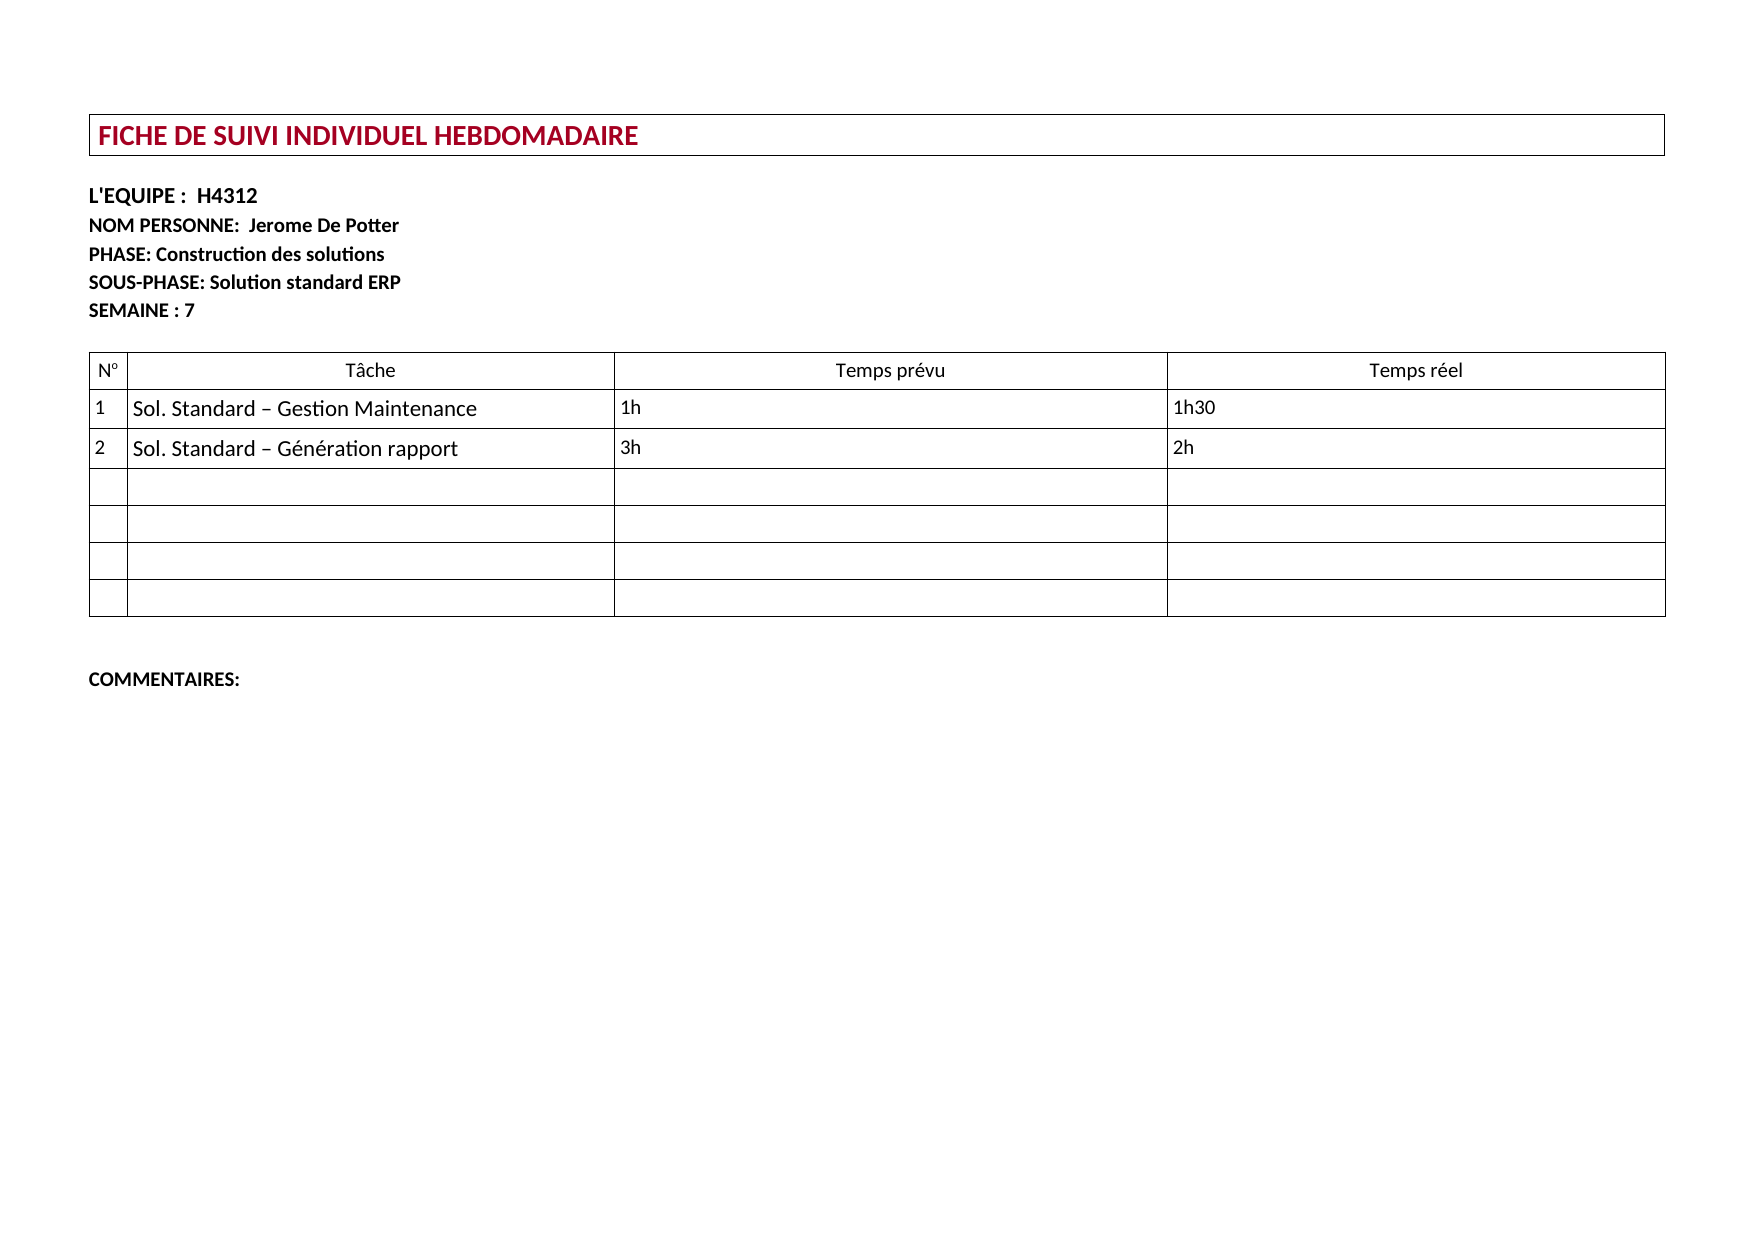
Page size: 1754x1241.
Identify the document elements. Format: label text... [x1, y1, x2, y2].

table_cell [90, 469, 127, 505]
table_cell [90, 506, 127, 542]
text PHASE: Construction des solutions [89, 241, 1665, 266]
table_header Tâche [128, 353, 614, 388]
text FICHE DE SUIVI INDIVIDUEL HEBDOMADAIRE [90, 115, 1664, 155]
table_cell [128, 506, 614, 542]
table_cell [1168, 469, 1665, 505]
table_cell [615, 469, 1167, 505]
table_cell 1h [615, 390, 1167, 428]
table_cell [1168, 543, 1665, 579]
table_cell Sol. Standard – Gestion Maintenance [128, 390, 614, 428]
table_cell 2 [90, 429, 127, 468]
table_cell 2h [1168, 429, 1665, 468]
table_header Temps réel [1168, 353, 1665, 388]
table_cell [128, 543, 614, 579]
table_header Temps prévu [615, 353, 1167, 388]
text SEMAINE : 7 [89, 298, 1665, 323]
table_cell [128, 580, 614, 616]
text SOUS-PHASE: Solution standard ERP [89, 269, 1665, 295]
table_cell 1h30 [1168, 390, 1665, 428]
table_cell [90, 543, 127, 579]
table_cell [615, 506, 1167, 542]
table_cell 3h [615, 429, 1167, 468]
table_cell 1 [90, 390, 127, 428]
table_cell [615, 543, 1167, 579]
table_cell [1168, 580, 1665, 616]
table_cell Sol. Standard – Génération rapport [128, 429, 614, 468]
table_cell [615, 580, 1167, 616]
table_cell [1168, 506, 1665, 542]
text NOM PERSONNE: Jerome De Potter [89, 212, 1665, 238]
table_cell [90, 580, 127, 616]
text COMMENTAIRES: [89, 667, 1665, 692]
table_header No [90, 353, 127, 388]
table_cell [128, 469, 614, 505]
text L'EQUIPE : H4312 [89, 181, 1665, 209]
